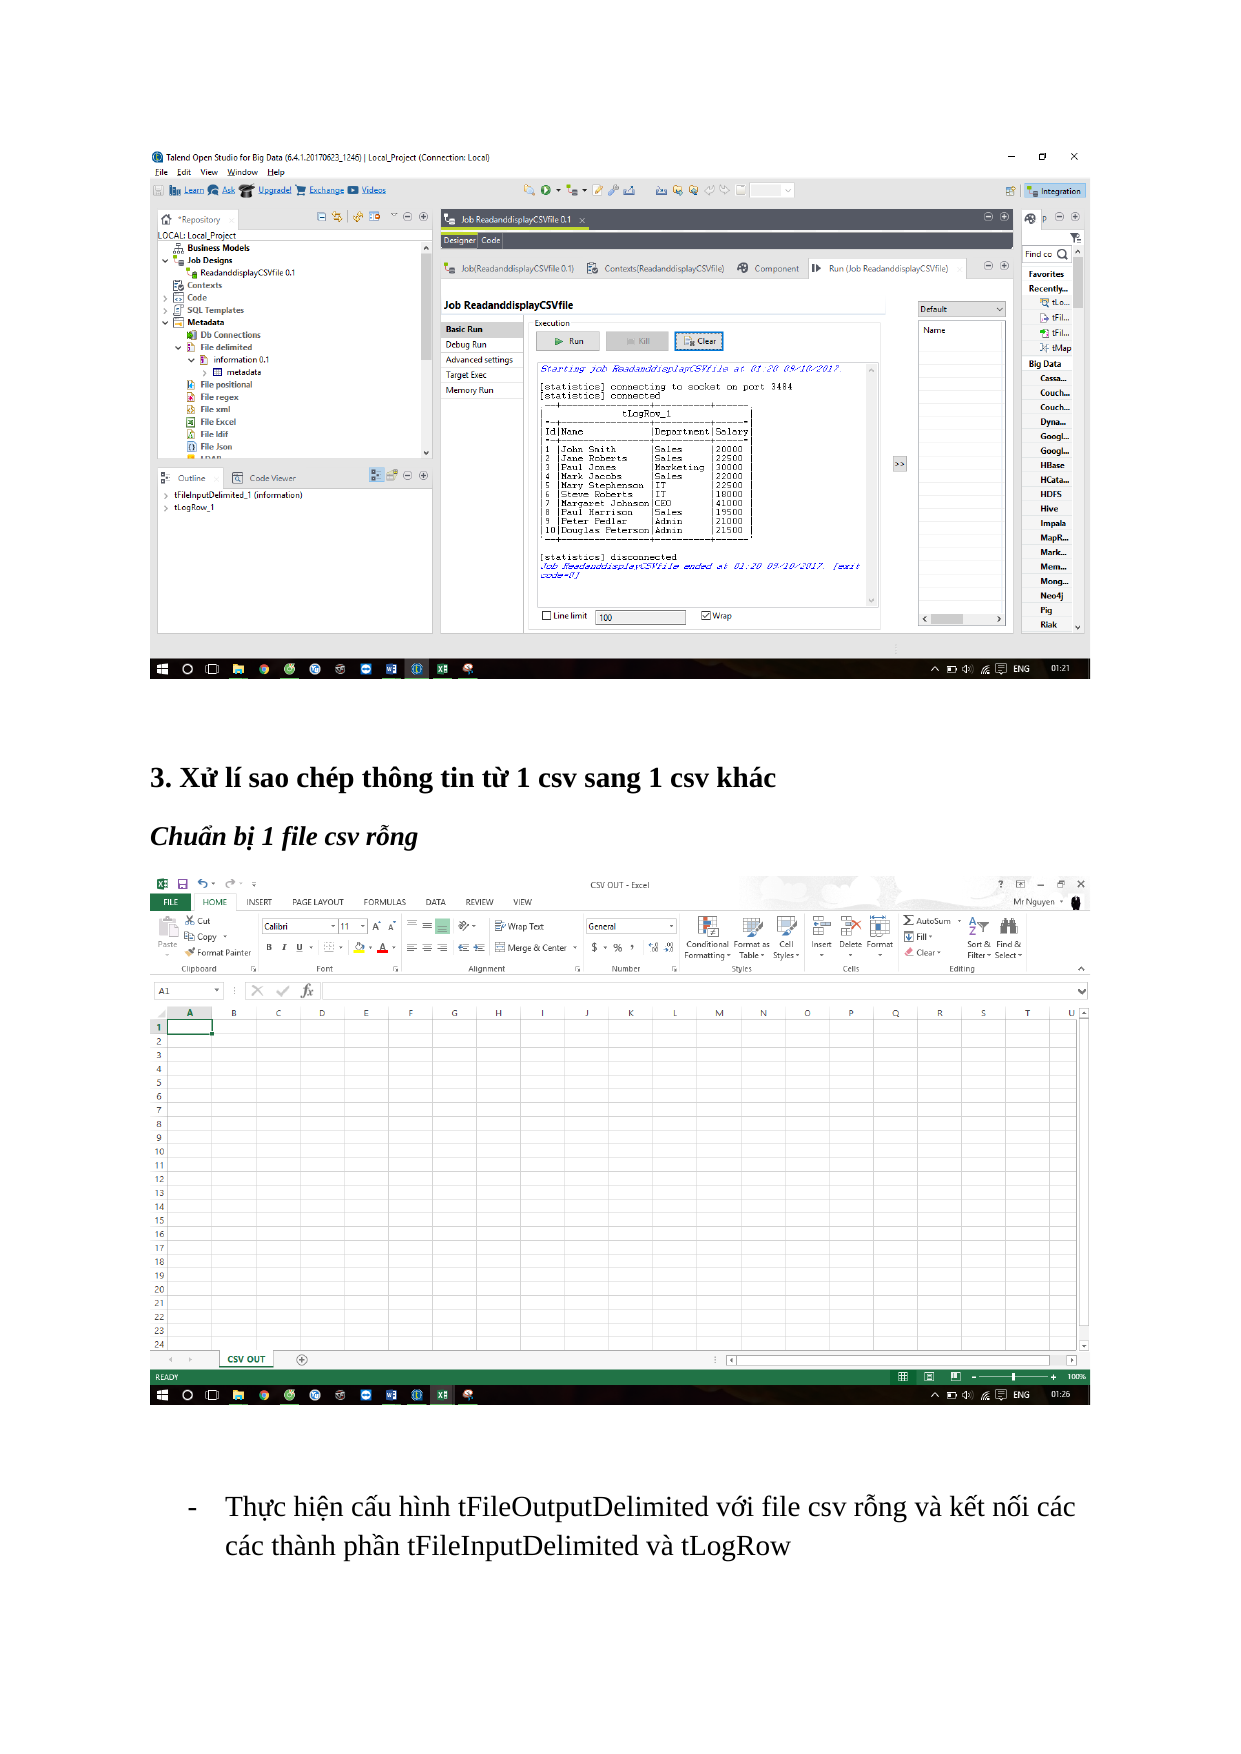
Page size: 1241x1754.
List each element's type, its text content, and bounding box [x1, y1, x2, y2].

text Chuẩn bị 1 file csv rỗng [150, 819, 1090, 851]
text 3. Xử lí sao chép thông tin từ 1 csv sang 1 csv khác [150, 760, 1090, 794]
list Thực hiện cấu hình tFileOutputDelimited với file csv rỗng và kết nối các các thành phần tFileInputDelimited và tLogRow [187, 1489, 1090, 1561]
